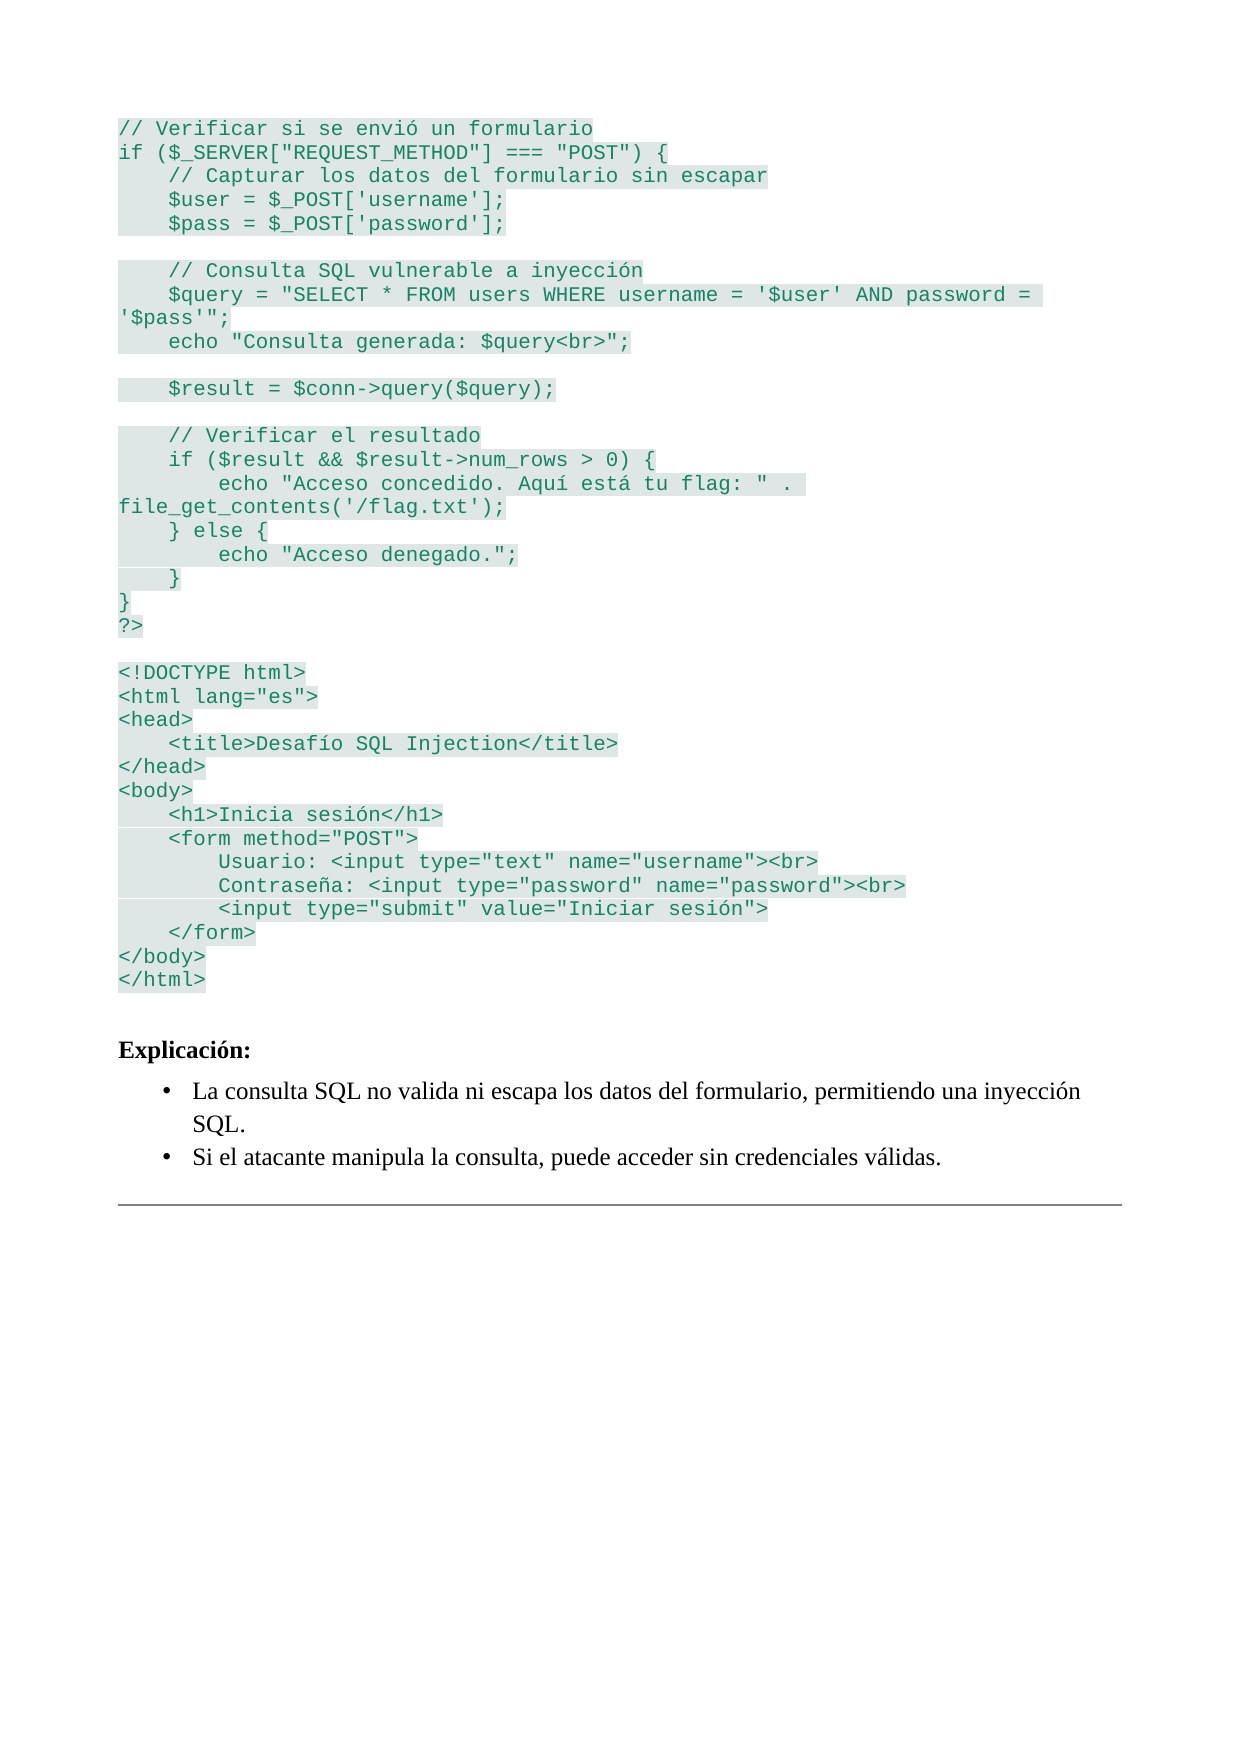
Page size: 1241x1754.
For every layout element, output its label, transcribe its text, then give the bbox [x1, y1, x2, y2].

text // Capturar los datos del formulario sin escapar [768, 165, 1122, 189]
text <input type="submit" value="Iniciar sesión"> [118, 898, 1122, 922]
text // Verificar si se envió un formulario [593, 118, 1122, 142]
text <title>Desafío SQL Injection</title> [618, 733, 1122, 757]
text <body> [193, 780, 1122, 804]
text echo "Acceso concedido. Aquí está tu flag: " . file_get_contents('/flag.txt'); [506, 473, 1122, 520]
text echo "Consulta generada: $query<br>"; [631, 331, 1122, 354]
text $pass = $_POST['password']; [506, 213, 1122, 236]
text </body> [206, 946, 1122, 969]
text if ($result && $result->num_rows > 0) { [656, 449, 1122, 473]
text } [118, 567, 1122, 591]
text Contraseña: <input type="password" name="password"><br> [906, 875, 1122, 898]
text <head> [193, 709, 1122, 733]
text $user = $_POST['username']; [506, 189, 1122, 213]
text $result = $conn->query($query); [556, 378, 1122, 402]
list Si el atacante manipula la consulta, puede acceder sin credenciales válidas. [162, 1142, 1122, 1171]
text } [131, 591, 1122, 615]
text $query = "SELECT * FROM users WHERE username = '$user' AND password = '$pass'"; [231, 284, 1122, 331]
text // Verificar el resultado [481, 426, 1122, 449]
text if ($_SERVER["REQUEST_METHOD"] === "POST") { [668, 142, 1122, 165]
text ?> [143, 615, 1122, 638]
text <form method="POST"> [118, 827, 1122, 851]
text </html> [206, 969, 1122, 993]
text <html lang="es"> [318, 686, 1122, 709]
text echo "Acceso denegado."; [518, 544, 1122, 567]
text </head> [206, 757, 1122, 780]
text <h1>Inicia sesión</h1> [443, 804, 1122, 827]
text </form> [256, 922, 1122, 946]
text } else { [268, 520, 1122, 544]
text // Consulta SQL vulnerable a inyección [643, 260, 1122, 284]
subtitle Explicación: [118, 1035, 1122, 1064]
text Usuario: <input type="text" name="username"><br> [818, 851, 1122, 875]
list La consulta SQL no valida ni escapa los datos del formulario, permitiendo una inyección SQL. [162, 1076, 1122, 1138]
text <!DOCTYPE html> [306, 662, 1122, 686]
